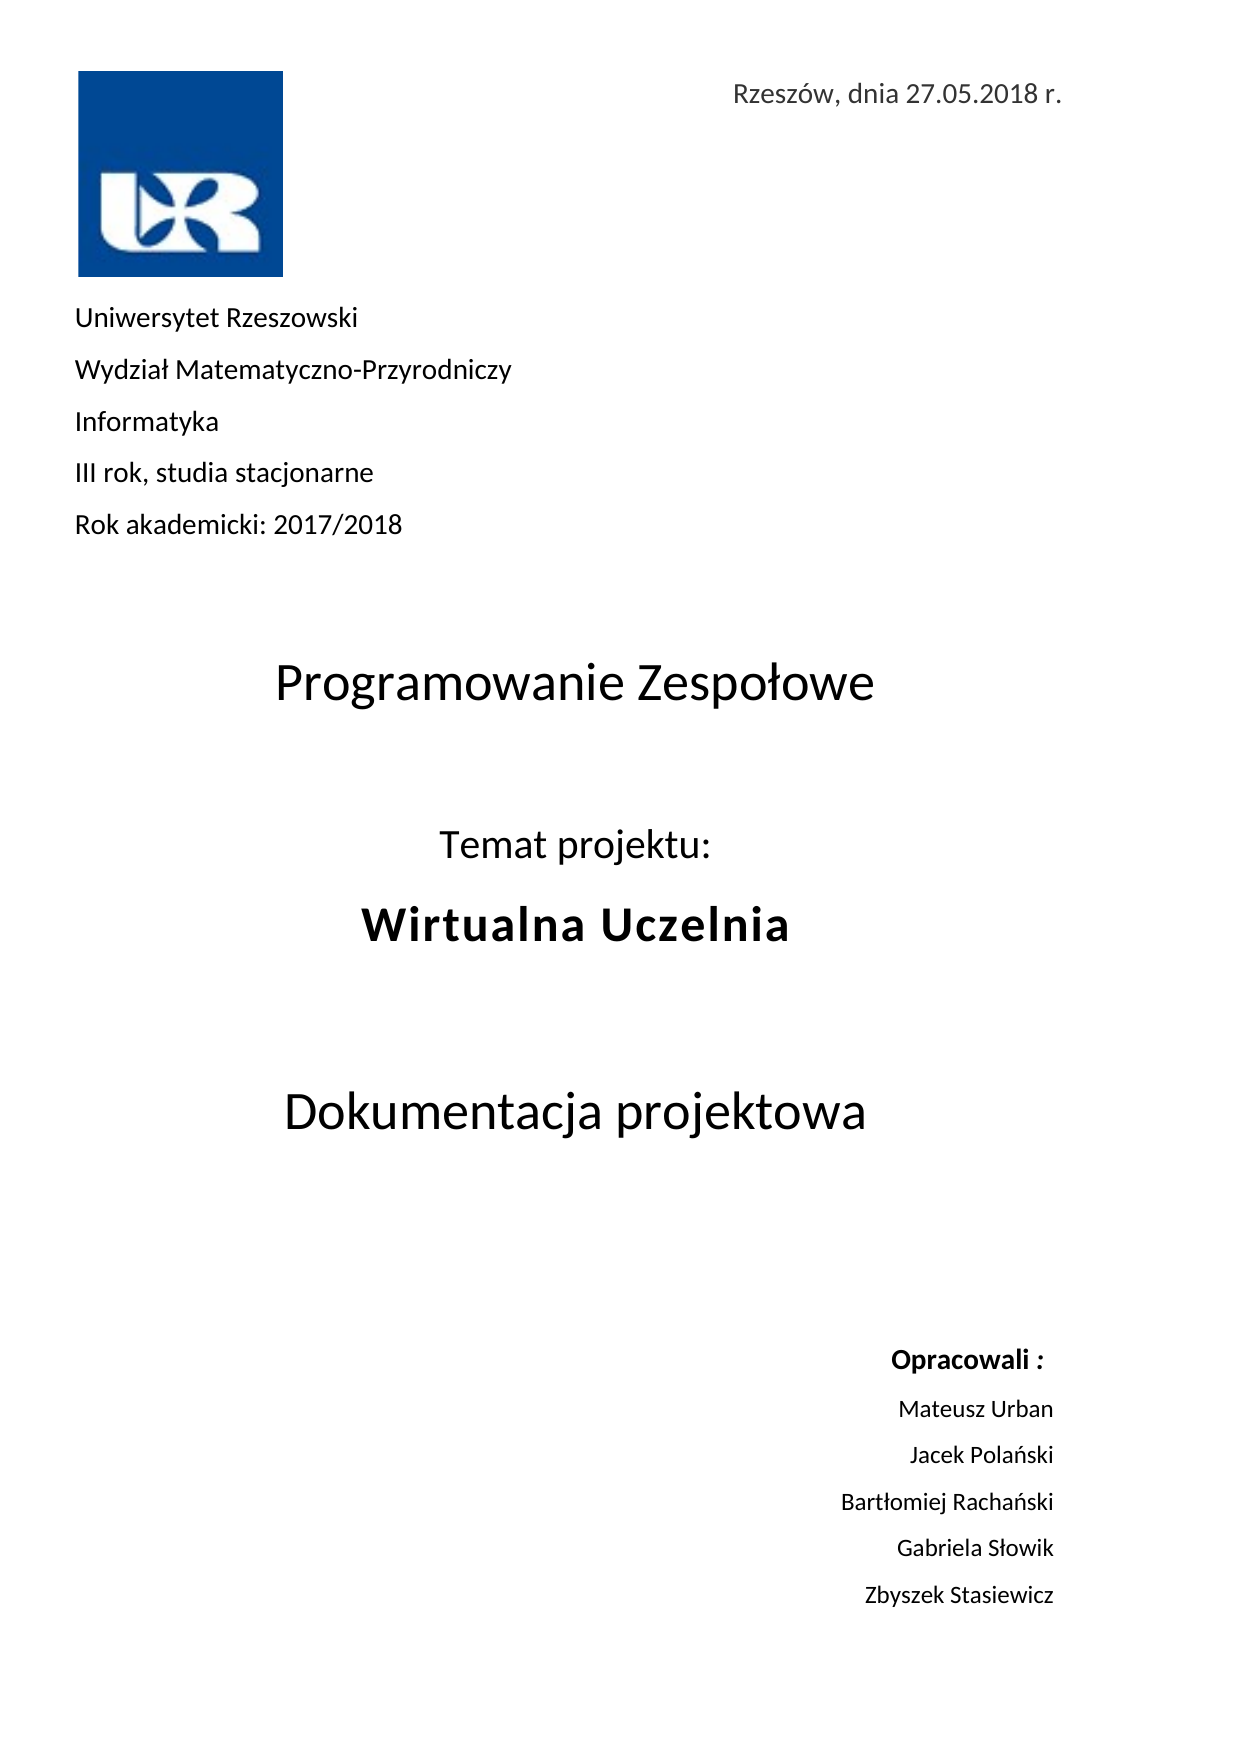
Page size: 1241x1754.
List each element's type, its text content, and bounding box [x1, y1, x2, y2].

subtitle Programowanie Zespołowe [75, 648, 1076, 714]
text Rzeszów, dnia 27.05.2018 r. [283, 75, 1069, 111]
text Informatyka [74, 403, 1165, 438]
subtitle Dokumentacja projektowa [75, 1076, 1076, 1143]
text Temat projektu: [75, 818, 1076, 869]
text Opracowali : [75, 1341, 1054, 1377]
list Zbyszek Stasiewicz [75, 1579, 1054, 1610]
text Uniwersytet Rzeszowski [74, 299, 1165, 335]
list Jacek Polański [75, 1439, 1054, 1470]
text Wirtualna Uczelnia [75, 893, 1076, 962]
list Bartłomiej Rachański [75, 1486, 1054, 1517]
list Mateusz Urban [75, 1393, 1054, 1423]
list Gabriela Słowik [75, 1533, 1054, 1563]
text Wydział Matematyczno-Przyrodniczy [74, 351, 1165, 387]
text Rok akademicki: 2017/2018 [74, 506, 1165, 542]
text III rok, studia stacjonarne [74, 454, 1165, 490]
